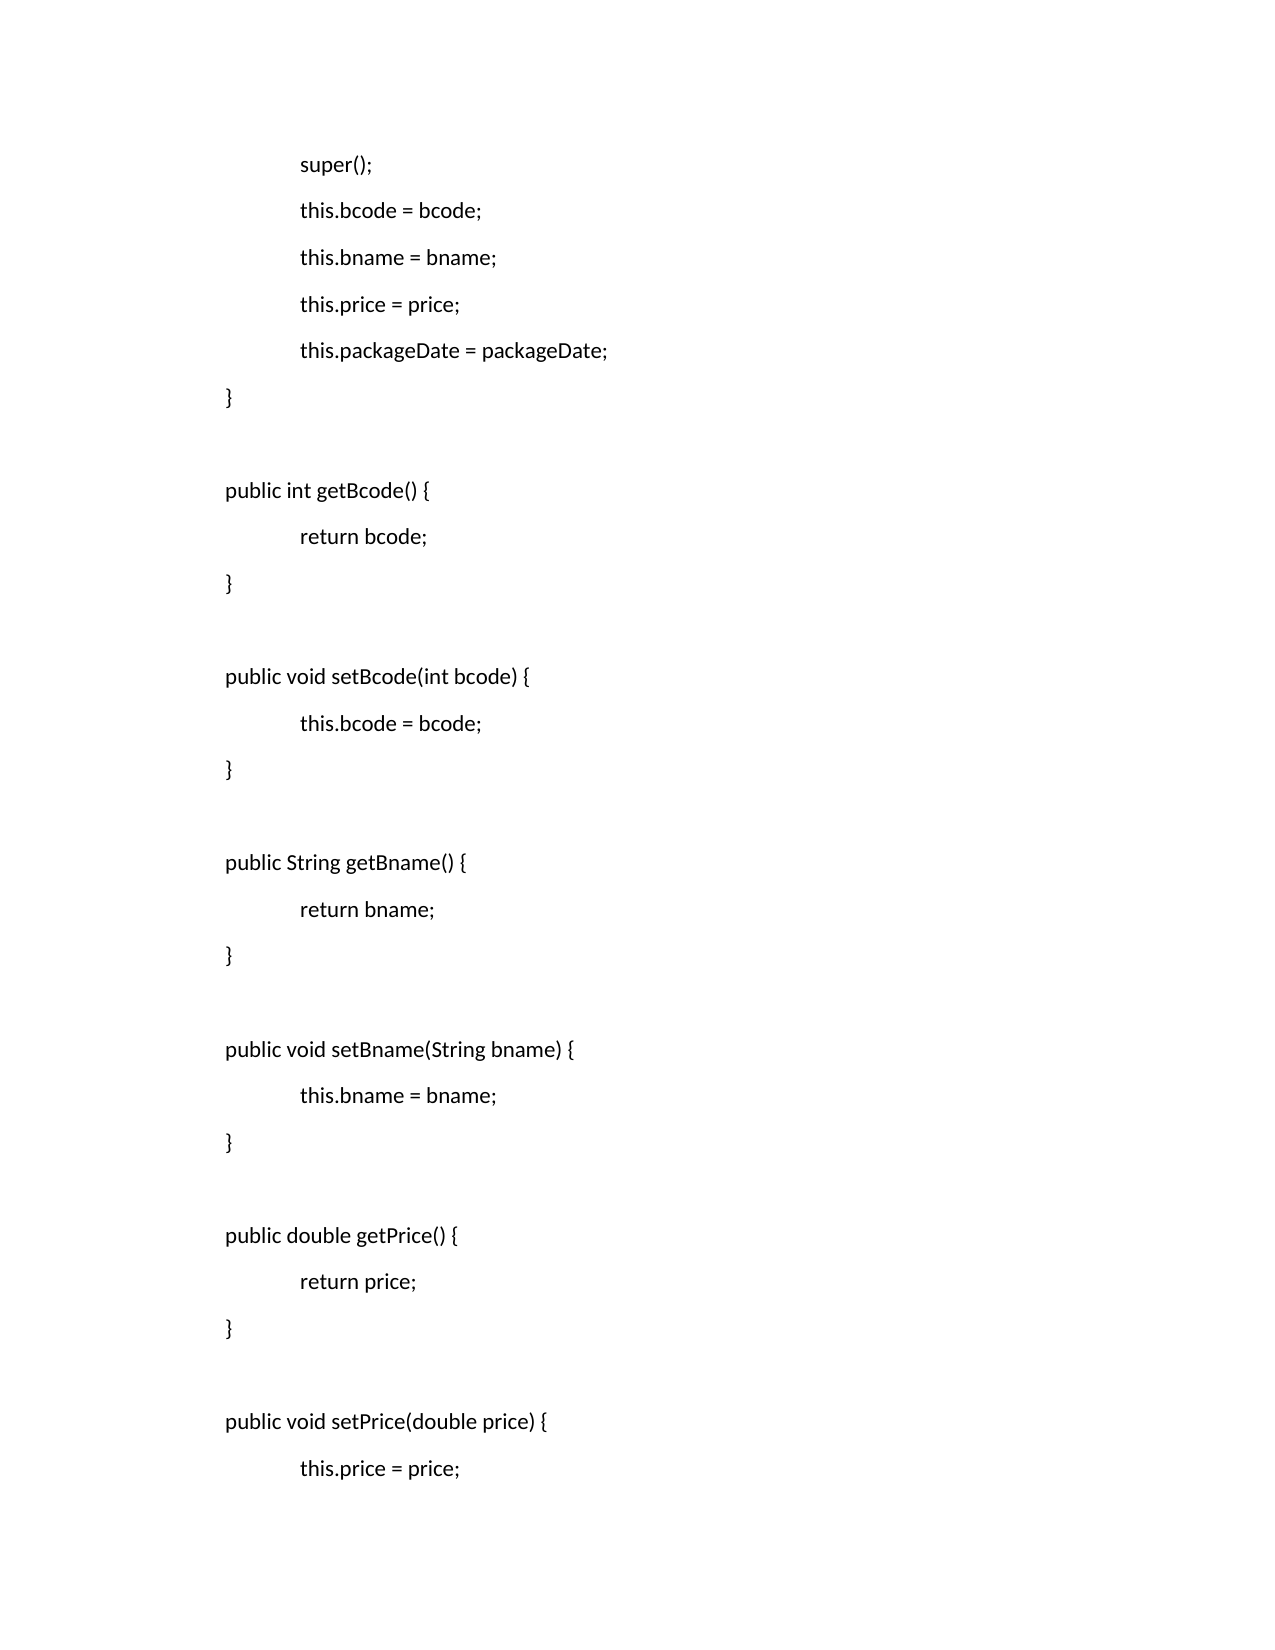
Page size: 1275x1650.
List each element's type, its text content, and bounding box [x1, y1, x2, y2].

text super(); [150, 150, 1125, 178]
text } [150, 383, 1125, 411]
text this.bcode = bcode; [150, 197, 1125, 224]
text this.bname = bname; [150, 243, 1125, 271]
text this.bname = bname; [150, 1081, 1125, 1109]
text } [150, 569, 1125, 597]
text this.bcode = bcode; [150, 709, 1125, 737]
text return price; [150, 1267, 1125, 1296]
text } [150, 1314, 1125, 1342]
text } [150, 1128, 1125, 1156]
text public void setBname(String bname) { [150, 1035, 1125, 1063]
text public void setBcode(int bcode) { [150, 662, 1125, 690]
text } [150, 755, 1125, 783]
text this.price = price; [150, 1454, 1125, 1482]
text } [150, 942, 1125, 969]
text public void setPrice(double price) { [150, 1407, 1125, 1435]
text public int getBcode() { [150, 476, 1125, 504]
text return bname; [150, 895, 1125, 923]
text public double getPrice() { [150, 1221, 1125, 1249]
text return bcode; [150, 522, 1125, 551]
text this.price = price; [150, 290, 1125, 318]
text public String getBname() { [150, 848, 1125, 876]
text this.packageDate = packageDate; [150, 336, 1125, 364]
